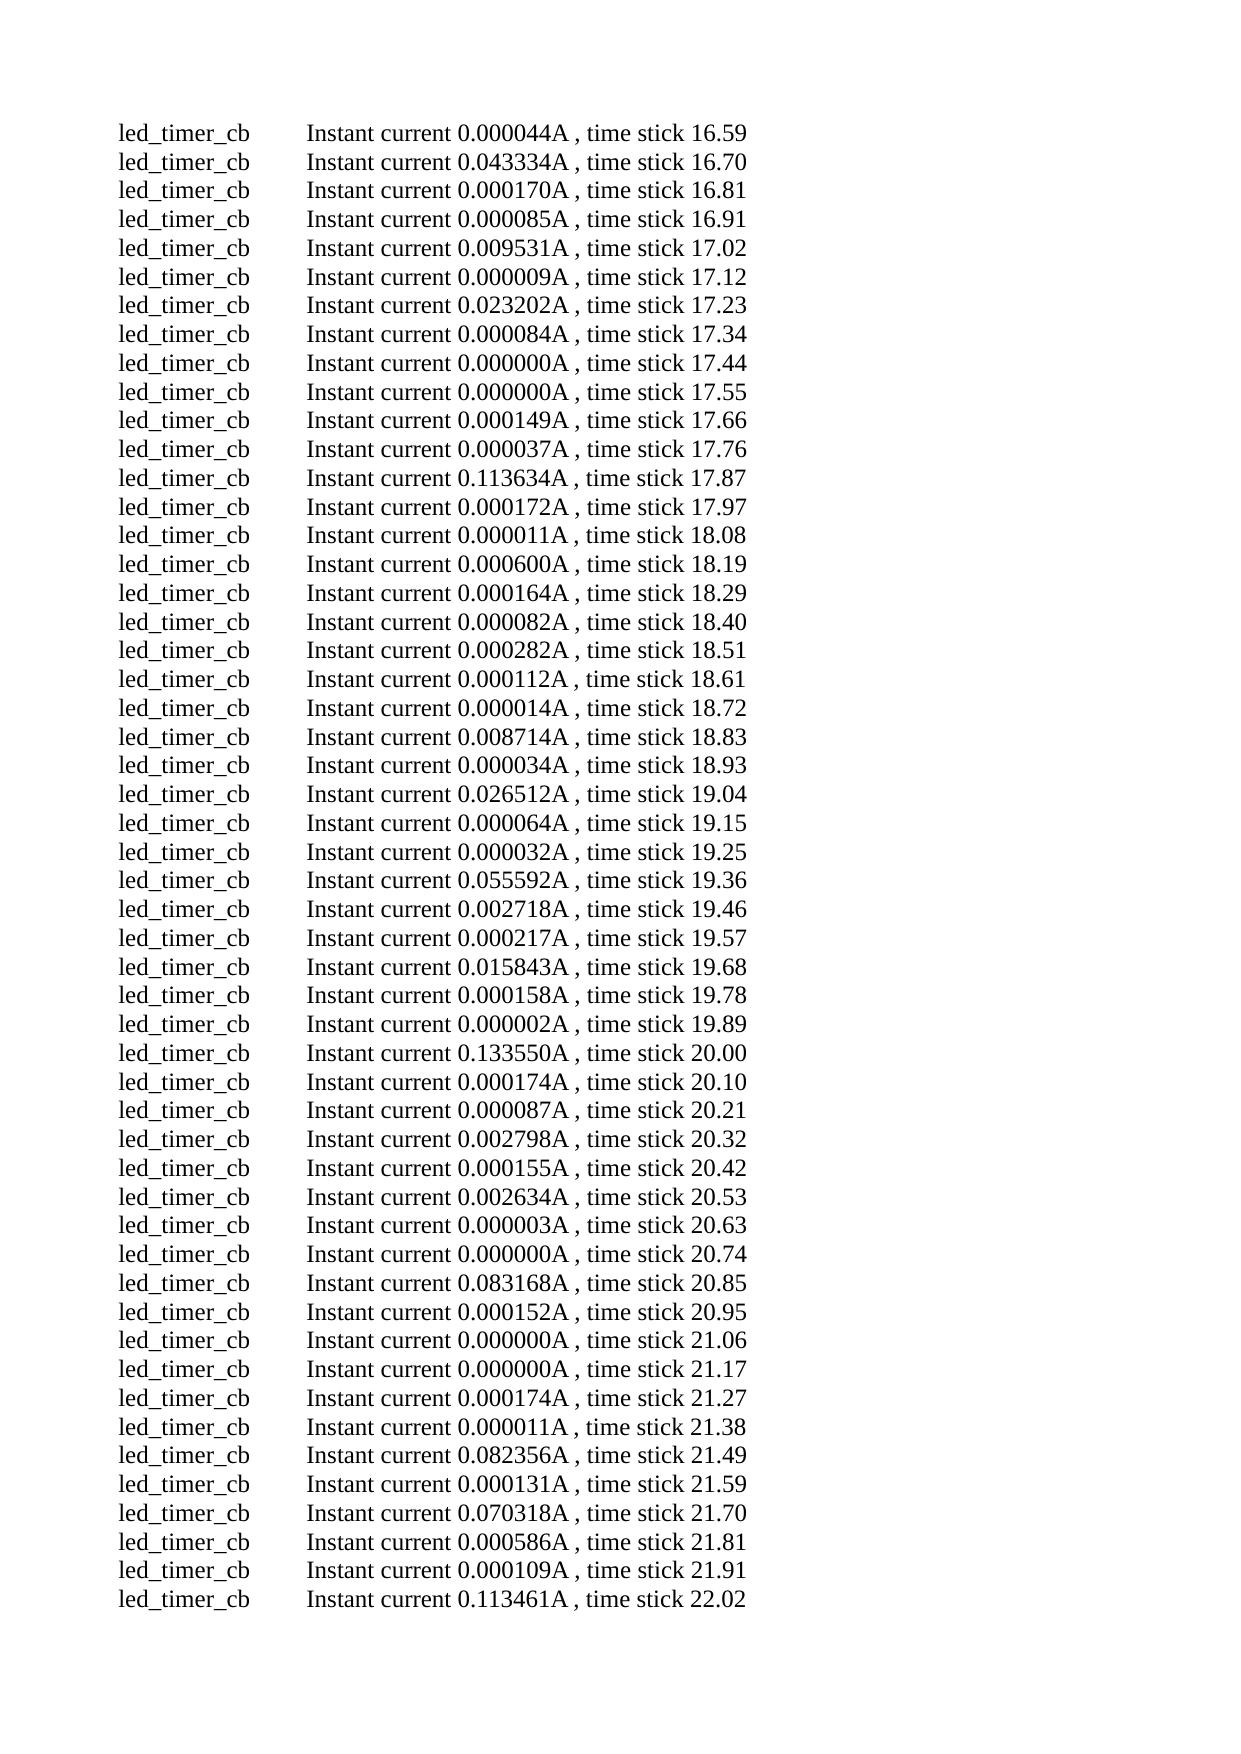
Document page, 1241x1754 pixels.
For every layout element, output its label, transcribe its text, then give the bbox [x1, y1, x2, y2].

text led_timer_cb Instant current 0.000032A , time stick 19.25 [118, 837, 1122, 866]
text led_timer_cb Instant current 0.113634A , time stick 17.87 [118, 463, 1122, 492]
text led_timer_cb Instant current 0.000084A , time stick 17.34 [118, 319, 1122, 348]
text led_timer_cb Instant current 0.002798A , time stick 20.32 [118, 1124, 1122, 1153]
text led_timer_cb Instant current 0.000000A , time stick 17.44 [118, 348, 1122, 377]
text led_timer_cb Instant current 0.000082A , time stick 18.40 [118, 607, 1122, 636]
text led_timer_cb Instant current 0.000217A , time stick 19.57 [118, 923, 1122, 952]
text led_timer_cb Instant current 0.000600A , time stick 18.19 [118, 549, 1122, 578]
text led_timer_cb Instant current 0.023202A , time stick 17.23 [118, 291, 1122, 319]
text led_timer_cb Instant current 0.000034A , time stick 18.93 [118, 751, 1122, 779]
text led_timer_cb Instant current 0.000085A , time stick 16.91 [118, 204, 1122, 233]
text led_timer_cb Instant current 0.070318A , time stick 21.70 [118, 1498, 1122, 1527]
text led_timer_cb Instant current 0.000003A , time stick 20.63 [118, 1211, 1122, 1239]
text led_timer_cb Instant current 0.000109A , time stick 21.91 [118, 1556, 1122, 1584]
text led_timer_cb Instant current 0.000009A , time stick 17.12 [118, 262, 1122, 291]
text led_timer_cb Instant current 0.000586A , time stick 21.81 [118, 1527, 1122, 1556]
text led_timer_cb Instant current 0.000000A , time stick 17.55 [118, 377, 1122, 406]
text led_timer_cb Instant current 0.008714A , time stick 18.83 [118, 722, 1122, 751]
text led_timer_cb Instant current 0.000172A , time stick 17.97 [118, 492, 1122, 521]
text led_timer_cb Instant current 0.026512A , time stick 19.04 [118, 779, 1122, 808]
text led_timer_cb Instant current 0.000174A , time stick 20.10 [118, 1067, 1122, 1096]
text led_timer_cb Instant current 0.000170A , time stick 16.81 [118, 176, 1122, 204]
text led_timer_cb Instant current 0.000087A , time stick 20.21 [118, 1096, 1122, 1124]
text led_timer_cb Instant current 0.133550A , time stick 20.00 [118, 1038, 1122, 1067]
text led_timer_cb Instant current 0.002634A , time stick 20.53 [118, 1182, 1122, 1211]
text led_timer_cb Instant current 0.000000A , time stick 21.06 [118, 1326, 1122, 1354]
text led_timer_cb Instant current 0.000002A , time stick 19.89 [118, 1009, 1122, 1038]
text led_timer_cb Instant current 0.000131A , time stick 21.59 [118, 1469, 1122, 1498]
text led_timer_cb Instant current 0.000158A , time stick 19.78 [118, 981, 1122, 1009]
text led_timer_cb Instant current 0.002718A , time stick 19.46 [118, 894, 1122, 923]
text led_timer_cb Instant current 0.000152A , time stick 20.95 [118, 1297, 1122, 1326]
text led_timer_cb Instant current 0.000155A , time stick 20.42 [118, 1153, 1122, 1182]
text led_timer_cb Instant current 0.000011A , time stick 21.38 [118, 1412, 1122, 1441]
text led_timer_cb Instant current 0.082356A , time stick 21.49 [118, 1441, 1122, 1469]
text led_timer_cb Instant current 0.083168A , time stick 20.85 [118, 1268, 1122, 1297]
text led_timer_cb Instant current 0.015843A , time stick 19.68 [118, 952, 1122, 981]
text led_timer_cb Instant current 0.043334A , time stick 16.70 [118, 147, 1122, 176]
text led_timer_cb Instant current 0.000174A , time stick 21.27 [118, 1383, 1122, 1412]
text led_timer_cb Instant current 0.000011A , time stick 18.08 [118, 521, 1122, 549]
text led_timer_cb Instant current 0.113461A , time stick 22.02 [118, 1584, 1122, 1613]
text led_timer_cb Instant current 0.055592A , time stick 19.36 [118, 866, 1122, 894]
text led_timer_cb Instant current 0.009531A , time stick 17.02 [118, 233, 1122, 262]
text led_timer_cb Instant current 0.000164A , time stick 18.29 [118, 578, 1122, 607]
text led_timer_cb Instant current 0.000000A , time stick 20.74 [118, 1239, 1122, 1268]
text led_timer_cb Instant current 0.000064A , time stick 19.15 [118, 808, 1122, 837]
text led_timer_cb Instant current 0.000282A , time stick 18.51 [118, 636, 1122, 664]
text led_timer_cb Instant current 0.000000A , time stick 21.17 [118, 1354, 1122, 1383]
text led_timer_cb Instant current 0.000112A , time stick 18.61 [118, 664, 1122, 693]
text led_timer_cb Instant current 0.000014A , time stick 18.72 [118, 693, 1122, 722]
text led_timer_cb Instant current 0.000037A , time stick 17.76 [118, 434, 1122, 463]
text led_timer_cb Instant current 0.000149A , time stick 17.66 [118, 406, 1122, 434]
text led_timer_cb Instant current 0.000044A , time stick 16.59 [118, 118, 1122, 147]
